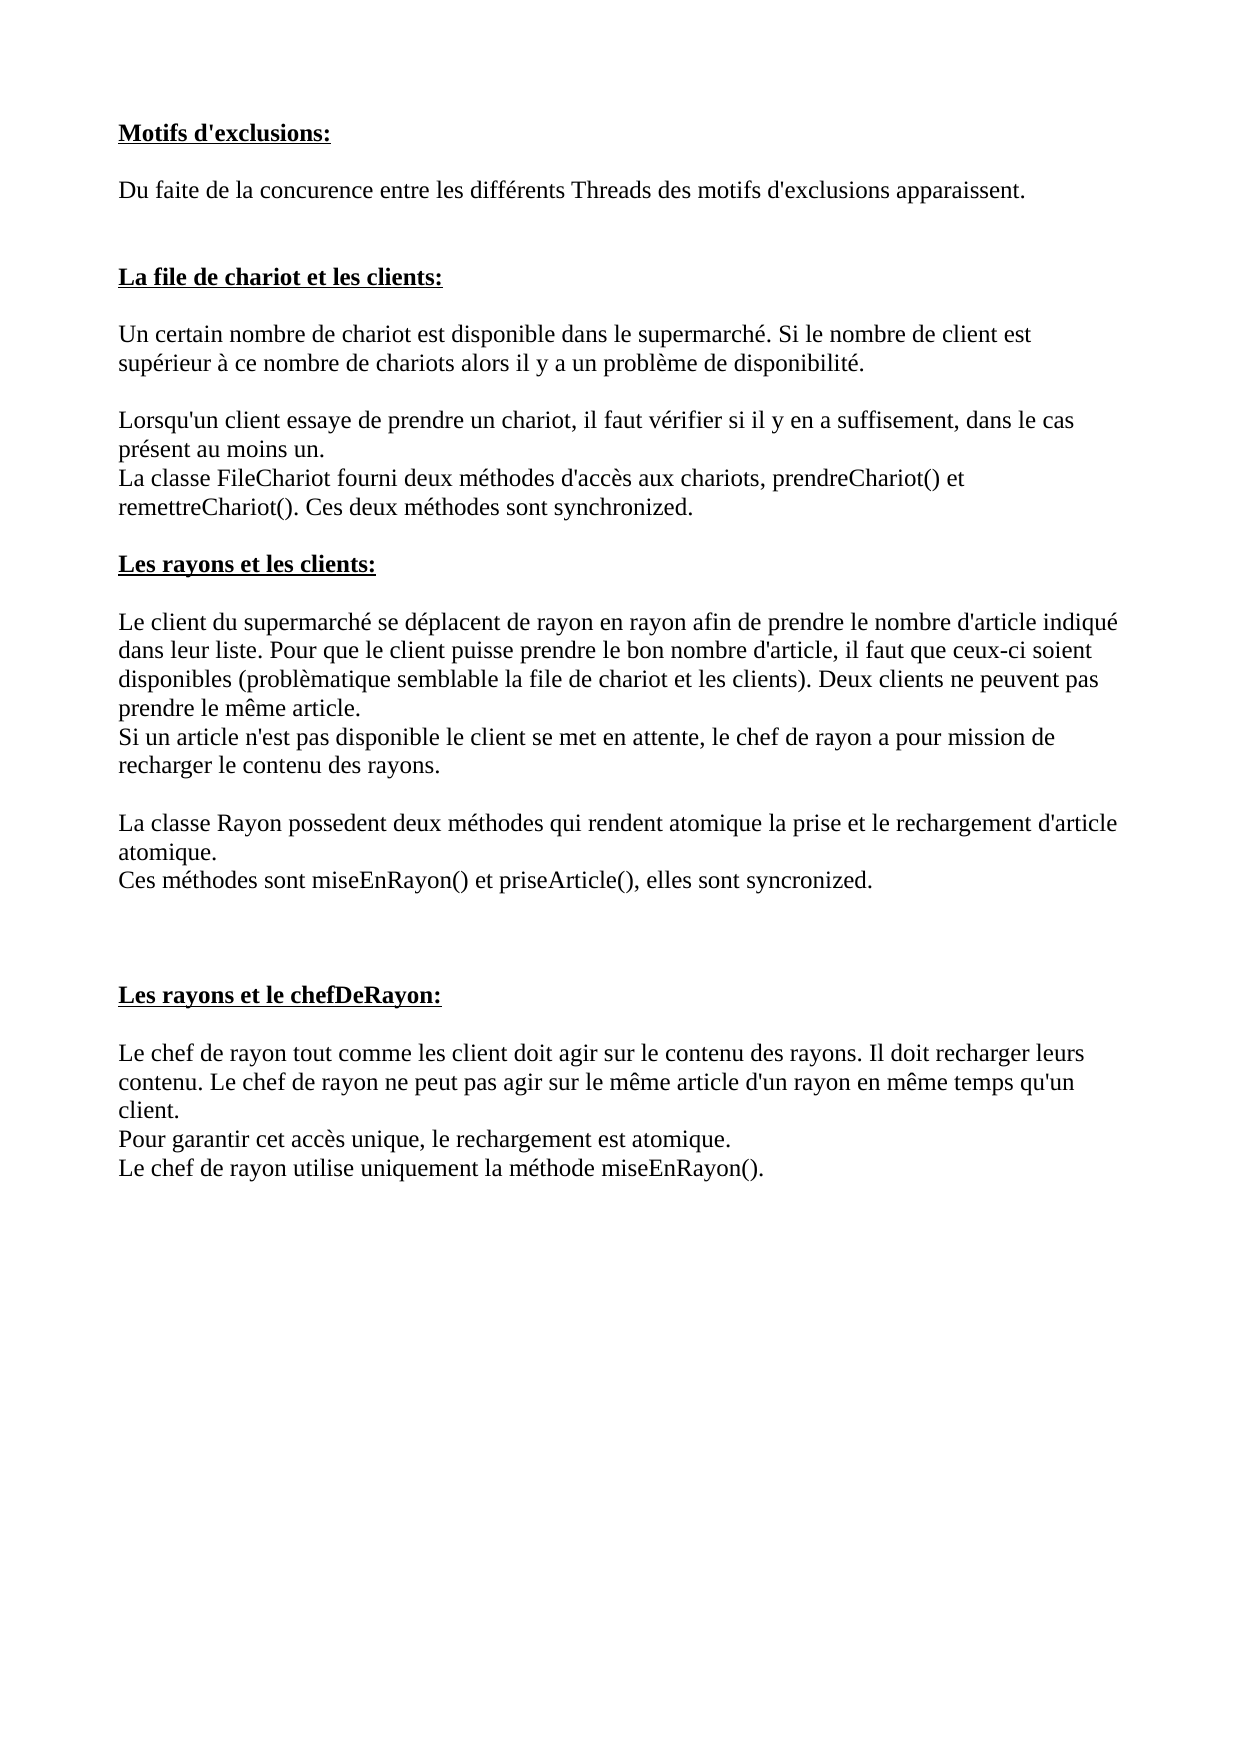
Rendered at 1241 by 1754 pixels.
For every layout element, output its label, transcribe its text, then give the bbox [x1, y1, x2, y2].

text Ces méthodes sont miseEnRayon() et priseArticle(), elles sont syncronized. [118, 866, 1122, 894]
text Le chef de rayon tout comme les client doit agir sur le contenu des rayons. Il doit recharger leurs contenu. Le chef de rayon ne peut pas agir sur le même article d'un rayon en même temps qu'un client. [118, 1038, 1122, 1124]
text Un certain nombre de chariot est disponible dans le supermarché. Si le nombre de client est supérieur à ce nombre de chariots alors il y a un problème de disponibilité. [118, 319, 1122, 377]
text Le chef de rayon utilise uniquement la méthode miseEnRayon(). [118, 1153, 1122, 1182]
text La classe FileChariot fourni deux méthodes d'accès aux chariots, prendreChariot() et remettreChariot(). Ces deux méthodes sont synchronized. [118, 463, 1122, 521]
text Motifs d'exclusions: [118, 118, 1122, 147]
text La file de chariot et les clients: [118, 262, 1122, 291]
text Les rayons et le chefDeRayon: [118, 981, 1122, 1009]
text Le client du supermarché se déplacent de rayon en rayon afin de prendre le nombre d'article indiqué dans leur liste. Pour que le client puisse prendre le bon nombre d'article, il faut que ceux-ci soient disponibles (problèmatique semblable la file de chariot et les clients). Deux clients ne peuvent pas prendre le même article. [118, 607, 1122, 722]
text Les rayons et les clients: [118, 549, 1122, 578]
text Du faite de la concurence entre les différents Threads des motifs d'exclusions apparaissent. [118, 176, 1122, 204]
text Pour garantir cet accès unique, le rechargement est atomique. [118, 1124, 1122, 1153]
text Si un article n'est pas disponible le client se met en attente, le chef de rayon a pour mission de recharger le contenu des rayons. [118, 722, 1122, 779]
text Lorsqu'un client essaye de prendre un chariot, il faut vérifier si il y en a suffisement, dans le cas présent au moins un. [118, 406, 1122, 463]
text La classe Rayon possedent deux méthodes qui rendent atomique la prise et le rechargement d'article atomique. [118, 808, 1122, 866]
